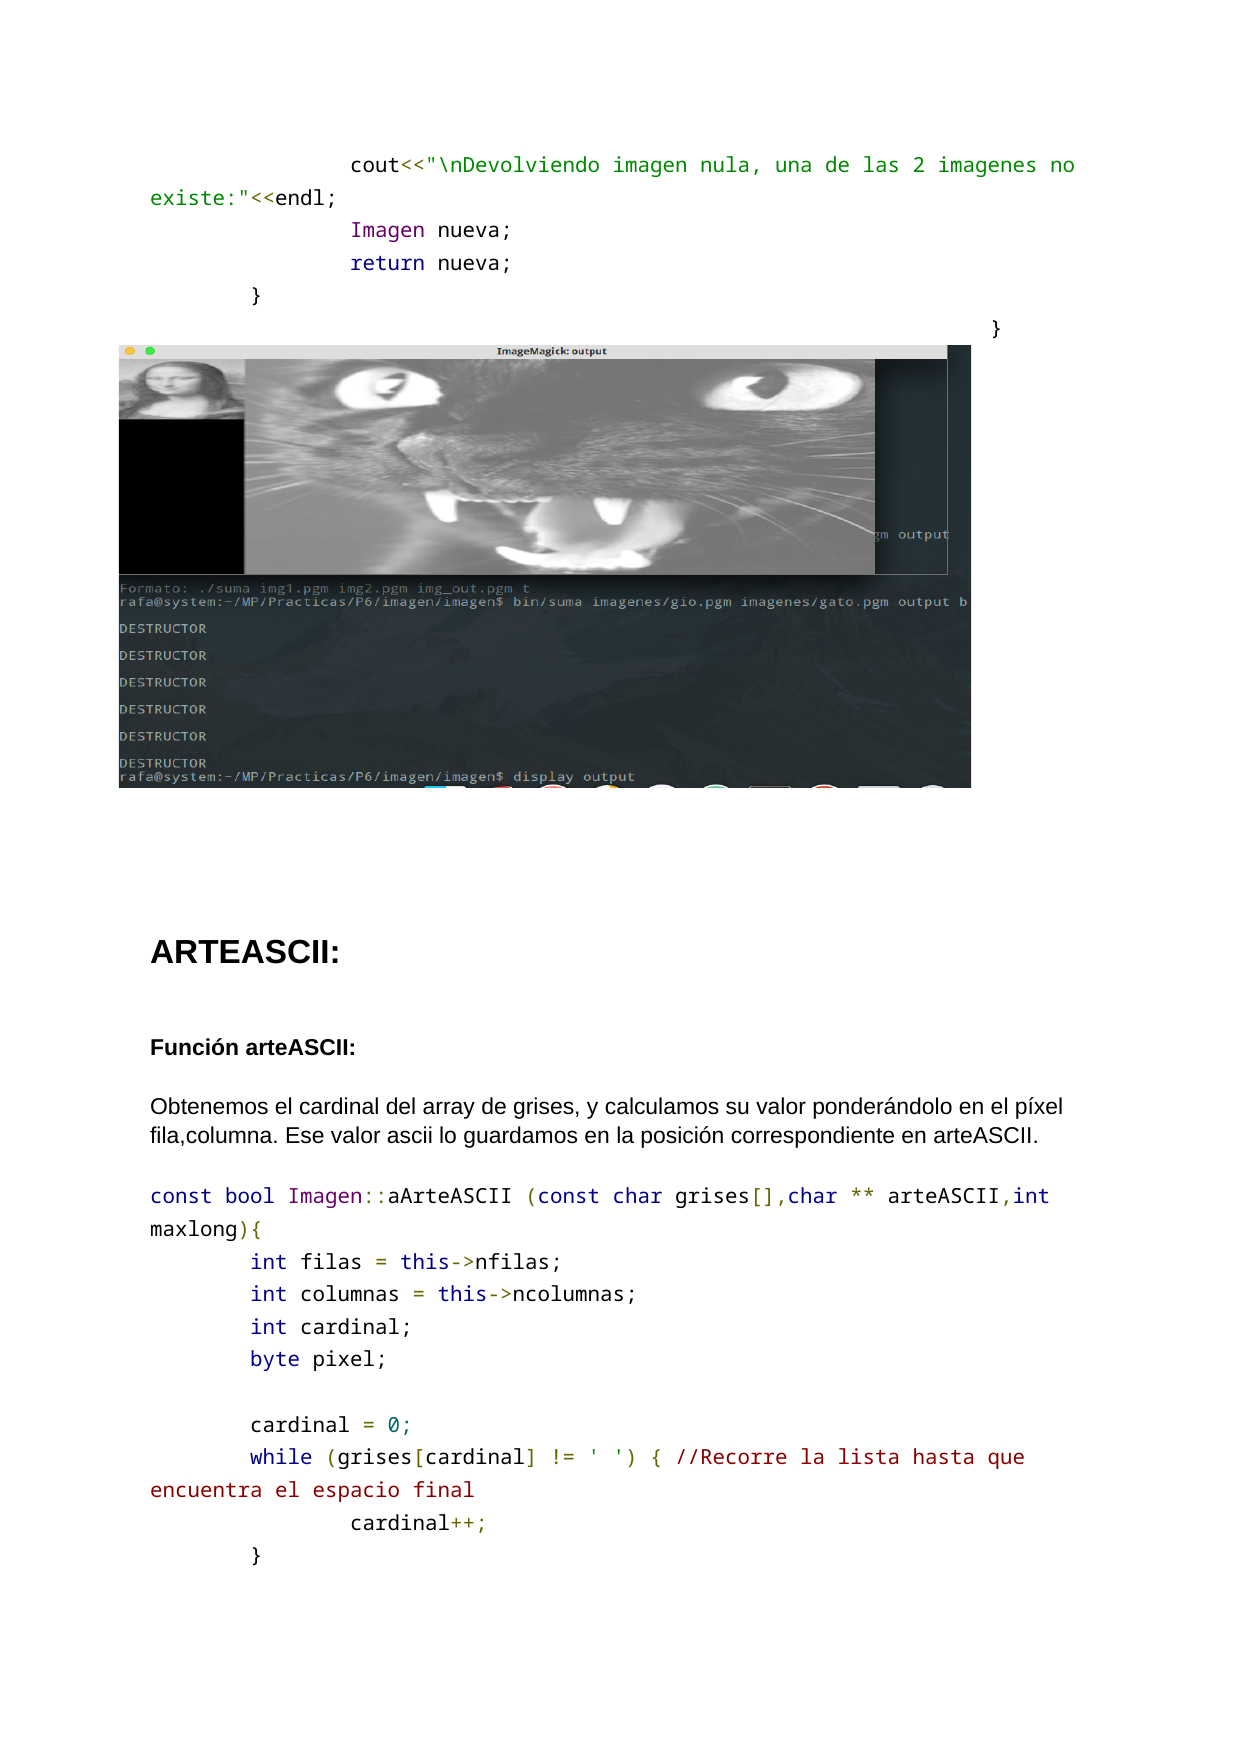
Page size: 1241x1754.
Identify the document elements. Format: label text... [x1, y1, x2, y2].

text int cardinal; [150, 1312, 1091, 1340]
text Función arteASCII: [150, 1035, 1091, 1060]
text const bool Imagen::aArteASCII (const char grises[],char ** arteASCII,int maxlong){ [150, 1182, 1091, 1243]
text return nueva; [150, 248, 1091, 276]
text cardinal = 0; [150, 1410, 1091, 1438]
subtitle ARTEASCII: [150, 933, 1091, 970]
text byte pixel; [150, 1344, 1091, 1373]
text Obtenemos el cardinal del array de grises, y calculamos su valor ponderándolo en el píxel fila,columna. Ese valor ascii lo guardamos en la posición correspondiente en arteASCII. [150, 1093, 1091, 1148]
text cout<<"\nDevolviendo imagen nula, una de las 2 imagenes no existe:"<<endl; [150, 150, 1091, 211]
text Imagen nueva; [150, 215, 1091, 244]
text } [150, 313, 1091, 341]
text while (grises[cardinal] != ' ') { //Recorre la lista hasta que encuentra el espacio final [150, 1442, 1091, 1503]
text } [150, 280, 1091, 309]
picture [118, 345, 972, 788]
text int filas = this->nfilas; [150, 1247, 1091, 1275]
text int columnas = this->ncolumnas; [150, 1279, 1091, 1308]
text cardinal++; [150, 1508, 1091, 1536]
text } [150, 1540, 1091, 1569]
